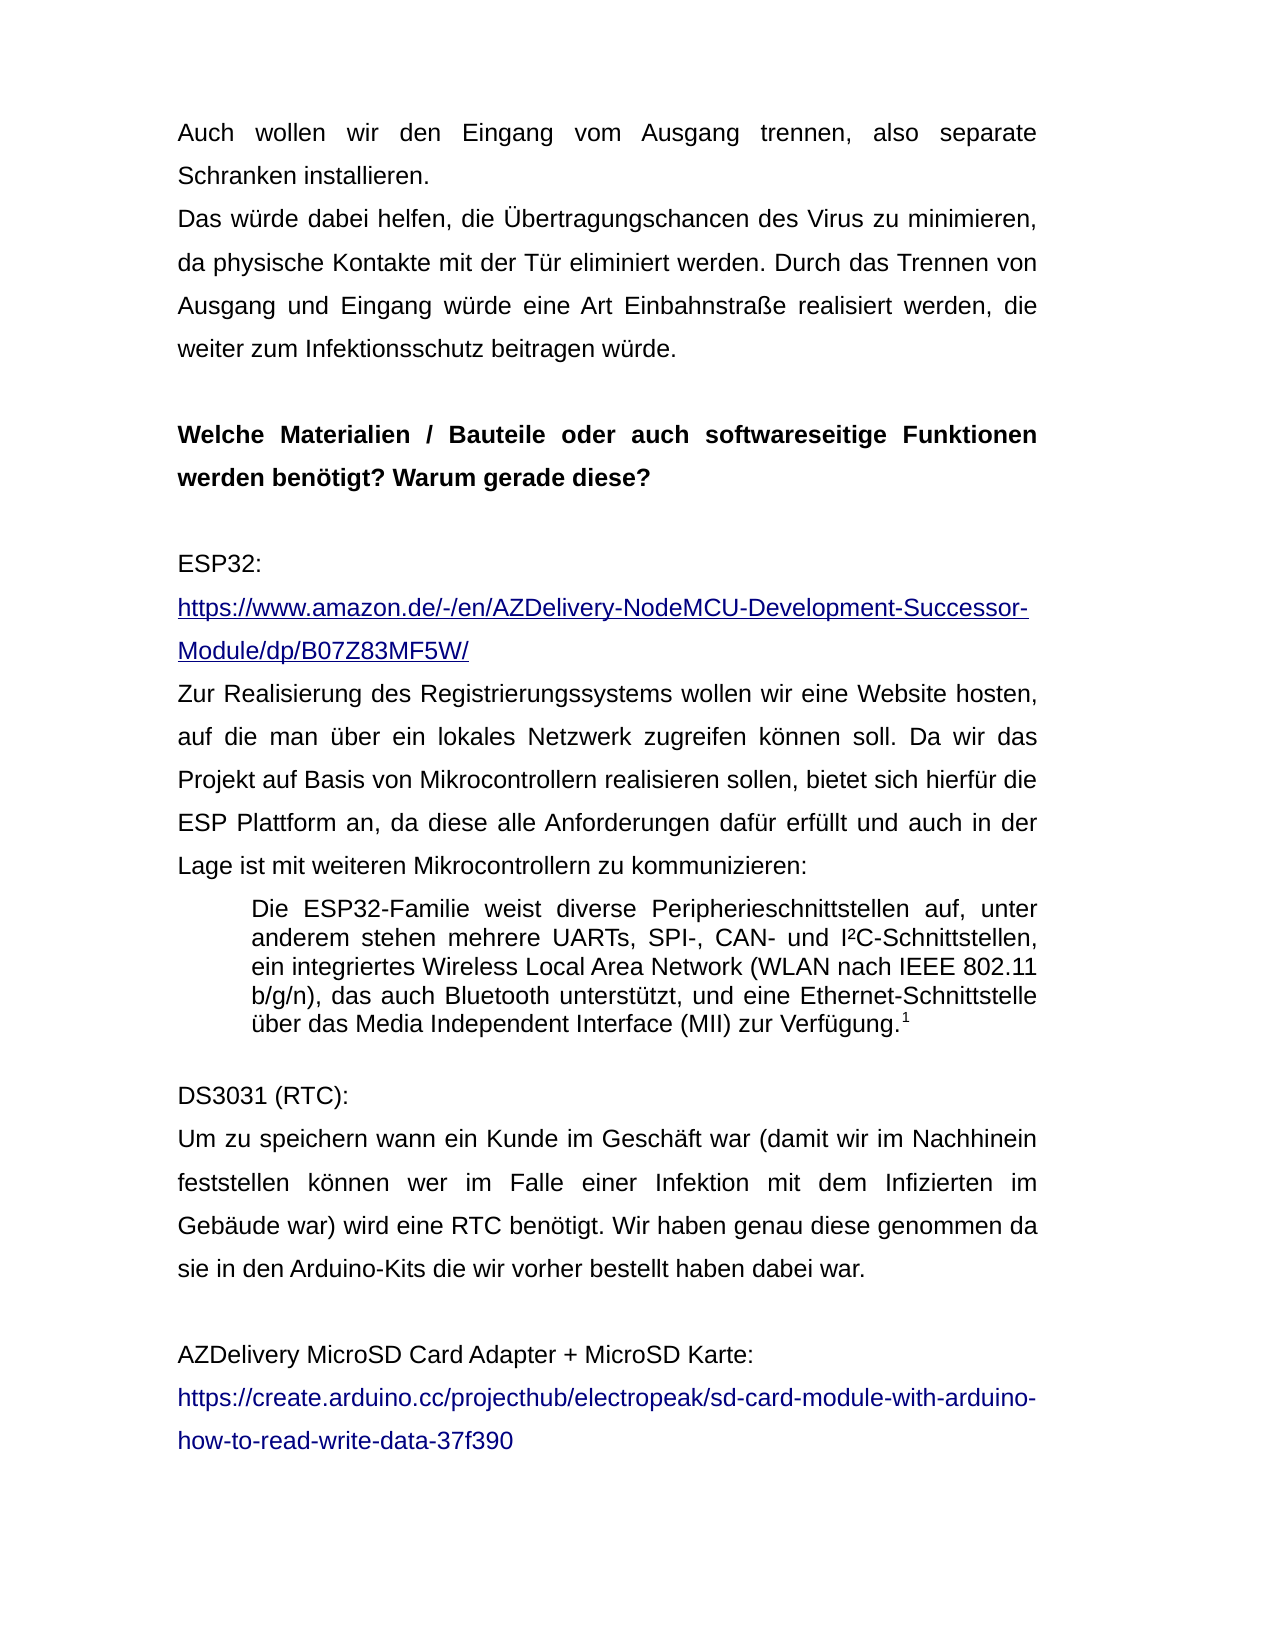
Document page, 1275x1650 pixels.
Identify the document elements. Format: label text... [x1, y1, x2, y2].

text DS3031 (RTC): [177, 1081, 1039, 1110]
text https://www.amazon.de/-/en/AZDelivery-NodeMCU-Development-Successor-Module/dp/B07Z83MF5W/ [177, 592, 1039, 664]
text ESP32: [177, 549, 1039, 578]
text Auch wollen wir den Eingang vom Ausgang trennen, also separate Schranken installieren. [177, 118, 1039, 190]
text Zur Realisierung des Registrierungssystems wollen wir eine Website hosten, auf die man über ein lokales Netzwerk zugreifen können soll. Da wir das Projekt auf Basis von Mikrocontrollern realisieren sollen, bietet sich hierfür die ESP Plattform an, da diese alle Anforderungen dafür erfüllt und auch in der Lage ist mit weiteren Mikrocontrollern zu kommunizieren: [177, 679, 1039, 880]
text Die ESP32-Familie weist diverse Peripherieschnittstellen auf, unter anderem stehen mehrere UARTs, SPI-, CAN- und I²C-Schnittstellen, ein integriertes Wireless Local Area Network (WLAN nach IEEE 802.11 b/g/n), das auch Bluetooth unterstützt, und eine Ethernet-Schnittstelle über das Media Independent Interface (MII) zur Verfügung.1 [251, 894, 1039, 1038]
text Welche Materialien / Bauteile oder auch softwareseitige Funktionen werden benötigt? Warum gerade diese? [177, 420, 1039, 492]
text Um zu speichern wann ein Kunde im Geschäft war (damit wir im Nachhinein feststellen können wer im Falle einer Infektion mit dem Infizierten im Gebäude war) wird eine RTC benötigt. Wir haben genau diese genommen da sie in den Arduino-Kits die wir vorher bestellt haben dabei war. [177, 1124, 1039, 1282]
text https://create.arduino.cc/projecthub/electropeak/sd-card-module-with-arduino-how-to-read-write-data-37f390 [177, 1383, 1039, 1455]
text Das würde dabei helfen, die Übertragungschancen des Virus zu minimieren, da physische Kontakte mit der Tür eliminiert werden. Durch das Trennen von Ausgang und Eingang würde eine Art Einbahnstraße realisiert werden, die weiter zum Infektionsschutz beitragen würde. [177, 204, 1039, 362]
text AZDelivery MicroSD Card Adapter + MicroSD Karte: [177, 1340, 1039, 1369]
